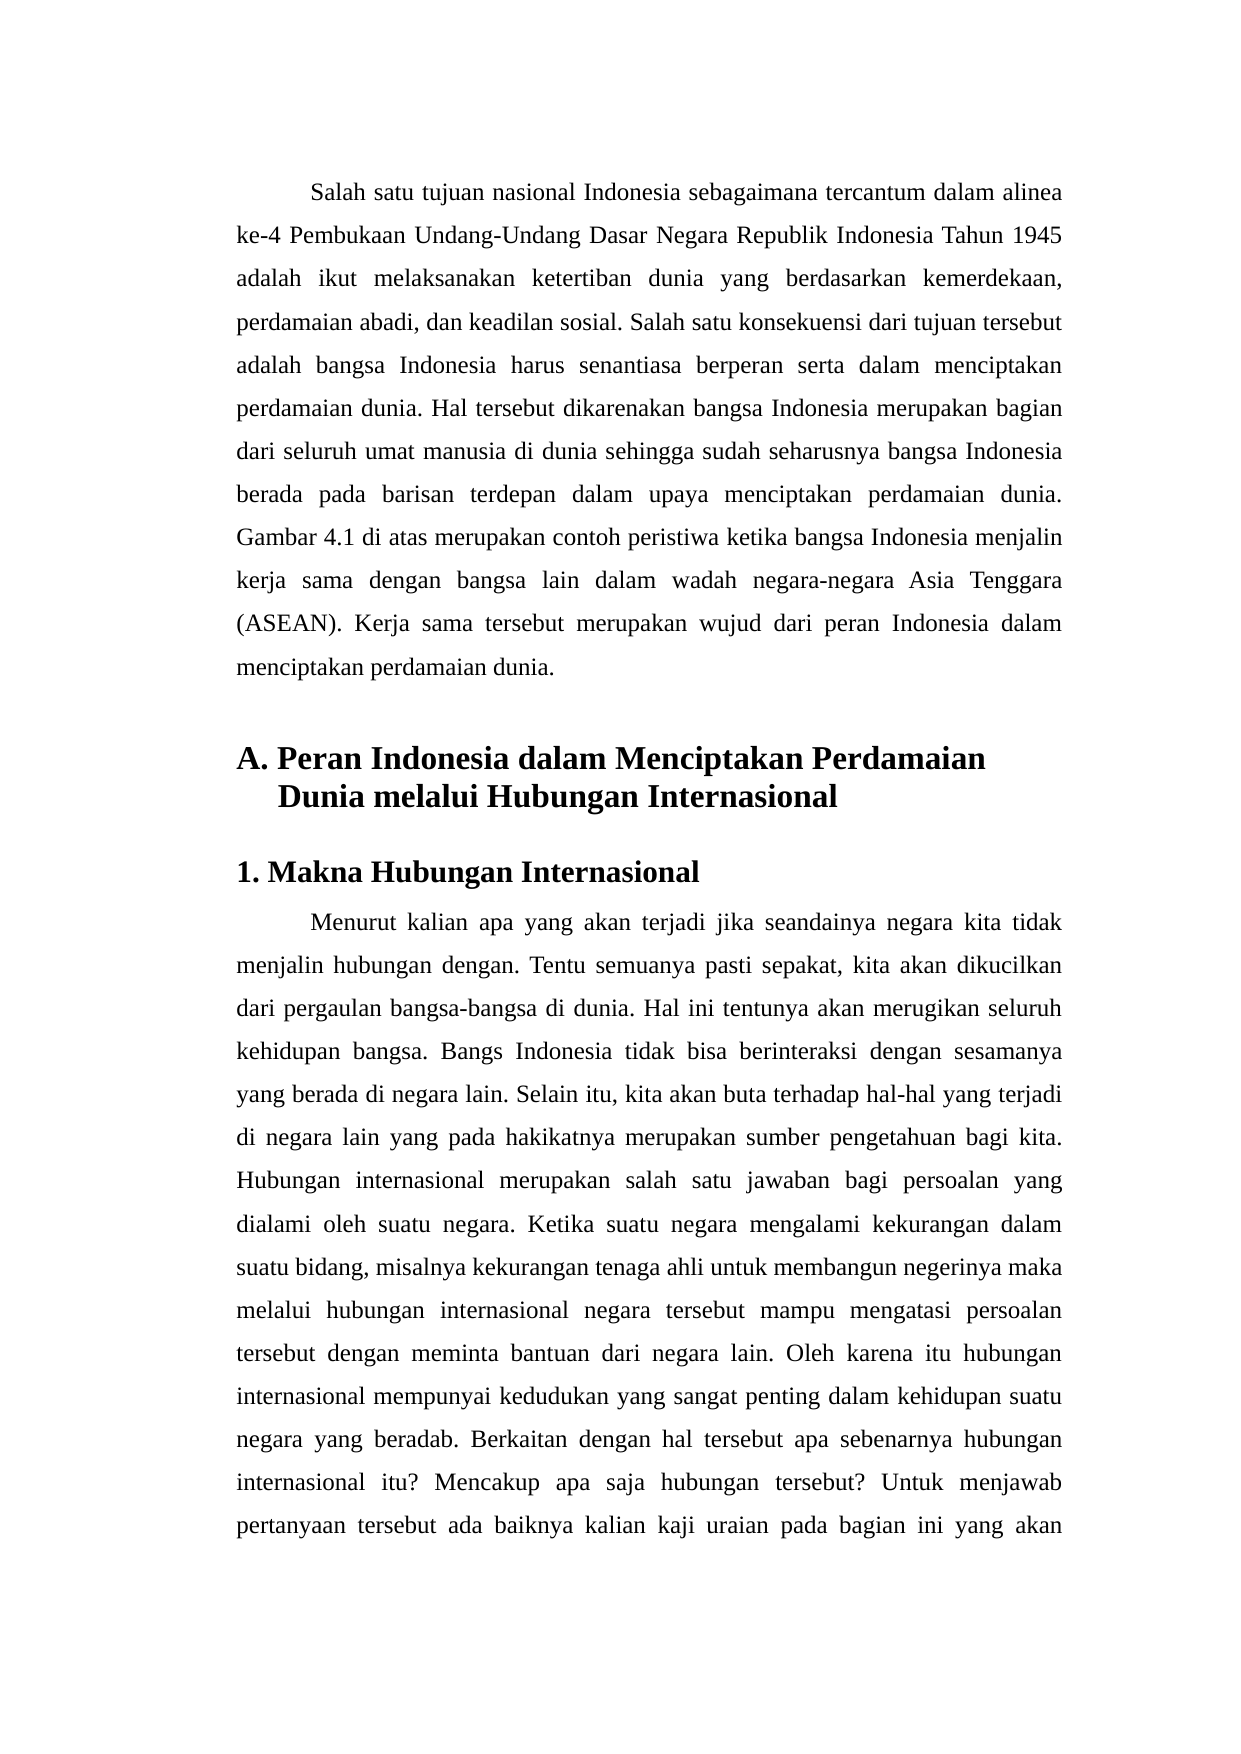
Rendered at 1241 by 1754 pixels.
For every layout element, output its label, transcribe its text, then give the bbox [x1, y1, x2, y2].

text 1. Makna Hubungan Internasional [236, 853, 1063, 889]
text A. Peran Indonesia dalam Menciptakan Perdamaian Dunia melalui Hubungan Internasional [236, 738, 1063, 815]
text Salah satu tujuan nasional Indonesia sebagaimana tercantum dalam alinea ke-4 Pembukaan Undang-Undang Dasar Negara Republik Indonesia Tahun 1945 adalah ikut melaksanakan ketertiban dunia yang berdasarkan kemerdekaan, perdamaian abadi, dan keadilan sosial. Salah satu konsekuensi dari tujuan tersebut adalah bangsa Indonesia harus senantiasa berperan serta dalam menciptakan perdamaian dunia. Hal tersebut dikarenakan bangsa Indonesia merupakan bagian dari seluruh umat manusia di dunia sehingga sudah seharusnya bangsa Indonesia berada pada barisan terdepan dalam upaya menciptakan perdamaian dunia. Gambar 4.1 di atas merupakan contoh peristiwa ketika bangsa Indonesia menjalin kerja sama dengan bangsa lain dalam wadah negara-negara Asia Tenggara (ASEAN). Kerja sama tersebut merupakan wujud dari peran Indonesia dalam menciptakan perdamaian dunia. [236, 177, 1063, 680]
text Menurut kalian apa yang akan terjadi jika seandainya negara kita tidak menjalin hubungan dengan. Tentu semuanya pasti sepakat, kita akan dikucilkan dari pergaulan bangsa-bangsa di dunia. Hal ini tentunya akan merugikan seluruh kehidupan bangsa. Bangs Indonesia tidak bisa berinteraksi dengan sesamanya yang berada di negara lain. Selain itu, kita akan buta terhadap hal-hal yang terjadi di negara lain yang pada hakikatnya merupakan sumber pengetahuan bagi kita. Hubungan internasional merupakan salah satu jawaban bagi persoalan yang dialami oleh suatu negara. Ketika suatu negara mengalami kekurangan dalam suatu bidang, misalnya kekurangan tenaga ahli untuk membangun negerinya maka melalui hubungan internasional negara tersebut mampu mengatasi persoalan tersebut dengan meminta bantuan dari negara lain. Oleh karena itu hubungan internasional mempunyai kedudukan yang sangat penting dalam kehidupan suatu negara yang beradab. Berkaitan dengan hal tersebut apa sebenarnya hubungan internasional itu? Mencakup apa saja hubungan tersebut? Untuk menjawab pertanyaan tersebut ada baiknya kalian kaji uraian pada bagian ini yang akan [236, 907, 1063, 1539]
